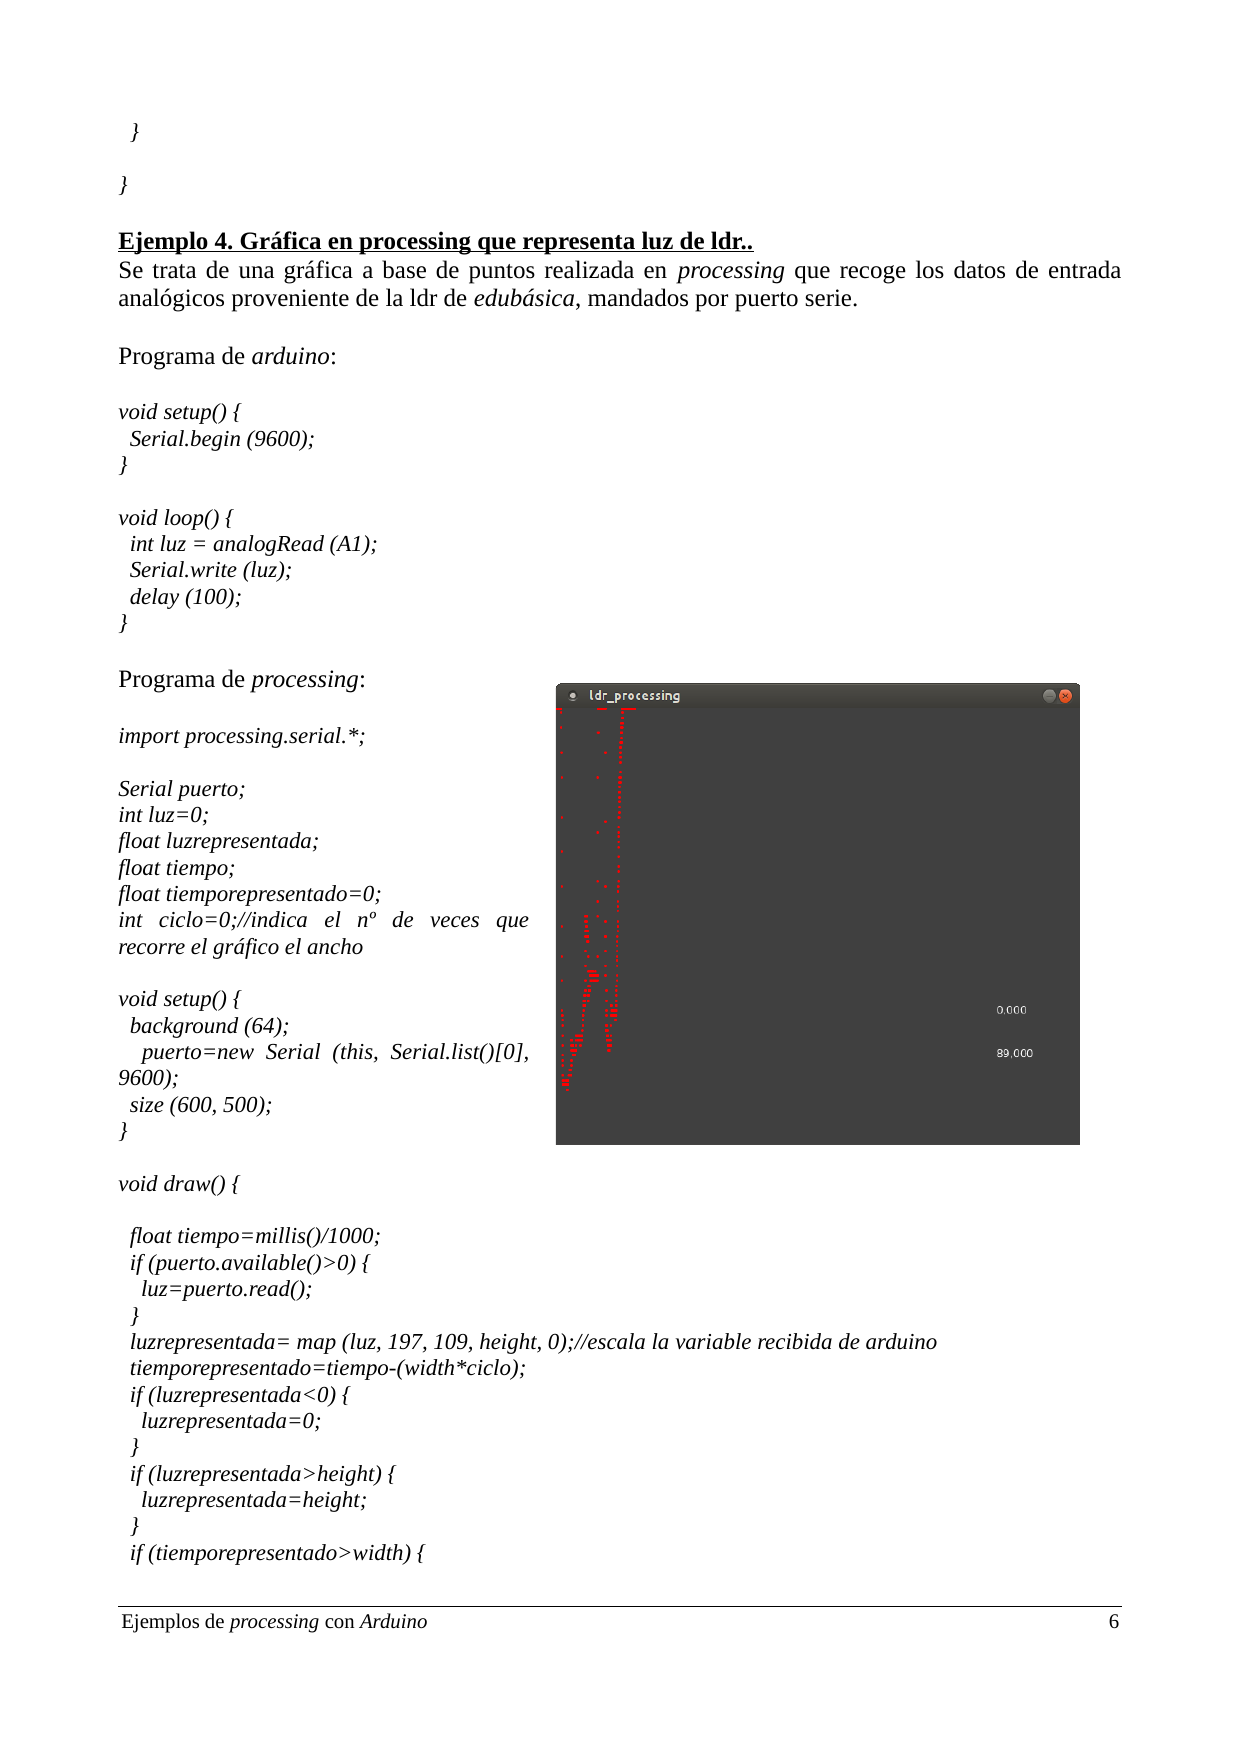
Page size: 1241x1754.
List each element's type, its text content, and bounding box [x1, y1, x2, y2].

text Programa de arduino: [118, 341, 1122, 370]
text Se trata de una gráfica a base de puntos realizada en processing que recoge los datos de entrada analógicos proveniente de la ldr de edubásica, mandados por puerto serie. [118, 255, 1122, 312]
text Programa de processing: [118, 664, 1122, 693]
text [1080, 880, 1122, 906]
text float tiempo=millis()/1000; [118, 1223, 1122, 1249]
text [1080, 906, 1122, 959]
text [1080, 985, 1122, 1012]
text } [118, 1512, 1122, 1539]
text import processing.serial.*; [118, 722, 555, 748]
text luzrepresentada=0; [118, 1407, 1122, 1433]
text void draw() { [118, 1170, 1122, 1196]
text size (600, 500); [118, 1091, 555, 1117]
text void loop() { [118, 504, 1122, 530]
text delay (100); [118, 583, 1122, 609]
text [1080, 774, 1122, 801]
text Serial.write (luz); [118, 557, 1122, 583]
text Serial.begin (9600); [118, 425, 1122, 451]
text [1080, 722, 1122, 748]
text if (puerto.available()>0) { [118, 1249, 1122, 1275]
text luzrepresentada=height; [118, 1486, 1122, 1512]
text } [118, 1433, 1122, 1460]
text void setup() { [118, 985, 555, 1012]
text [1080, 801, 1122, 827]
text } [118, 1117, 555, 1143]
text } [118, 171, 1122, 197]
text [1080, 1012, 1122, 1038]
text Serial puerto; [118, 774, 555, 801]
text [1080, 1038, 1122, 1091]
text void setup() { [118, 398, 1122, 425]
text [1080, 854, 1122, 880]
text } [118, 1302, 1122, 1328]
text [1080, 1091, 1122, 1117]
text if (tiemporepresentado>width) { [118, 1539, 1122, 1565]
text Ejemplo 4. Gráfica en processing que representa luz de ldr.. [118, 226, 1122, 255]
text float tiempo; [118, 854, 555, 880]
text } [118, 451, 1122, 477]
text if (luzrepresentada>height) { [118, 1460, 1122, 1486]
text } [118, 609, 1122, 636]
picture [555, 683, 1080, 1145]
text [1080, 827, 1122, 854]
text float luzrepresentada; [118, 827, 555, 854]
text int luz=0; [118, 801, 555, 827]
text float tiemporepresentado=0; [118, 880, 555, 906]
text if (luzrepresentada<0) { [118, 1381, 1122, 1407]
text } [118, 118, 1122, 144]
text luz=puerto.read(); [118, 1275, 1122, 1302]
text background (64); [118, 1012, 555, 1038]
text puerto=new Serial (this, Serial.list()[0], 9600); [118, 1038, 555, 1091]
text [1080, 1117, 1122, 1143]
text int ciclo=0;//indica el nº de veces que recorre el gráfico el ancho [118, 906, 555, 959]
text tiemporepresentado=tiempo-(width*ciclo); [118, 1354, 1122, 1381]
text luzrepresentada= map (luz, 197, 109, height, 0);//escala la variable recibida de arduino [118, 1328, 1122, 1354]
text int luz = analogRead (A1); [118, 530, 1122, 557]
